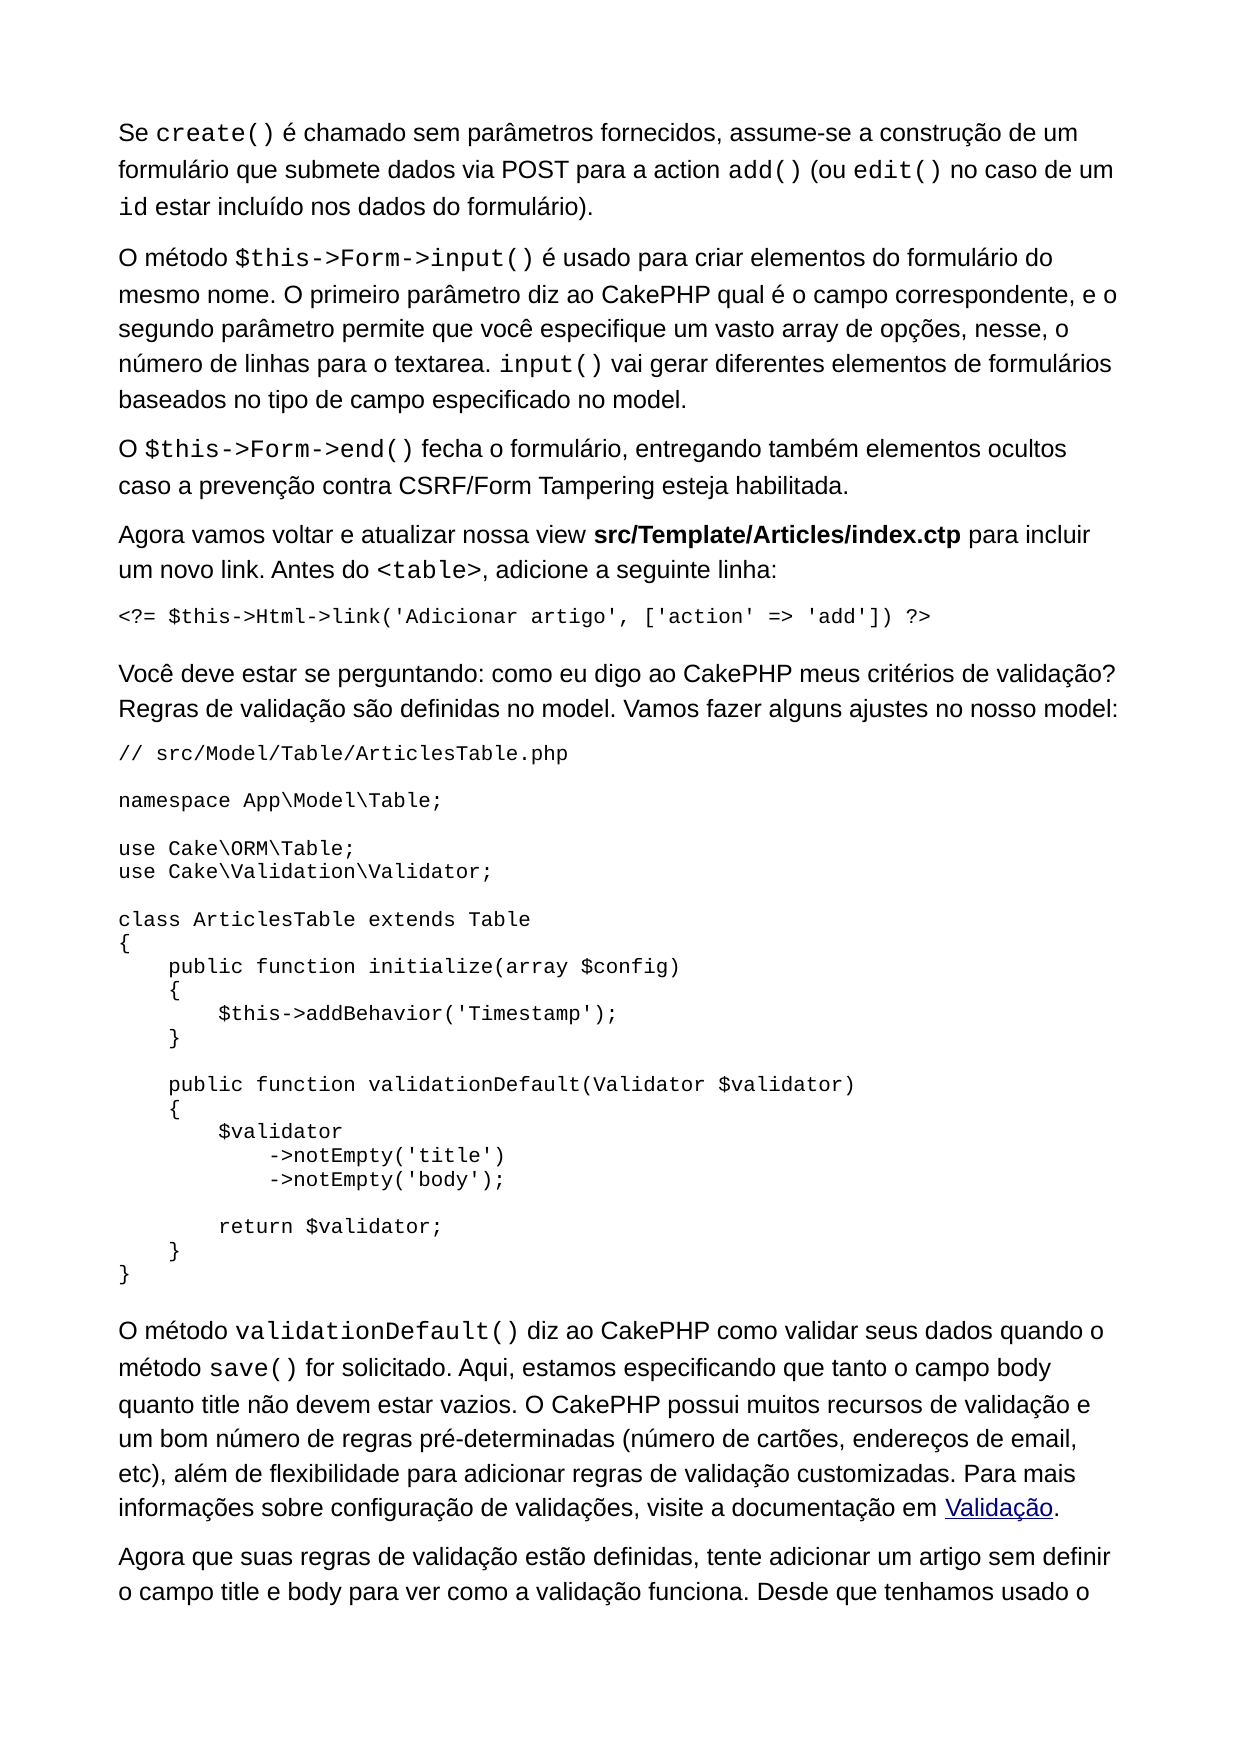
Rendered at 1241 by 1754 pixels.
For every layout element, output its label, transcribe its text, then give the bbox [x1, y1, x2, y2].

text use Cake\ORM\Table; [118, 838, 1122, 861]
text } [118, 1239, 1122, 1263]
text // src/Model/Table/ArticlesTable.php [118, 743, 1122, 767]
text { [118, 979, 1122, 1003]
text namespace App\Model\Table; [118, 790, 1122, 814]
text O método $this->Form->input() é usado para criar elementos do formulário do mesmo nome. O primeiro parâmetro diz ao CakePHP qual é o campo correspondente, e o segundo parâmetro permite que você especifique um vasto array de opções, nesse, o número de linhas para o textarea. input() vai gerar diferentes elementos de formulários baseados no tipo de campo especificado no model. [118, 243, 1122, 414]
text { [118, 932, 1122, 956]
text ->notEmpty('body'); [118, 1169, 1122, 1192]
text <?= $this->Html->link('Adicionar artigo', ['action' => 'add']) ?> [118, 606, 1122, 630]
text Se create() é chamado sem parâmetros fornecidos, assume-se a construção de um formulário que submete dados via POST para a action add() (ou edit() no caso de um id estar incluído nos dados do formulário). [118, 118, 1122, 222]
text Agora que suas regras de validação estão definidas, tente adicionar um artigo sem definir o campo title e body para ver como a validação funciona. Desde que tenhamos usado o [118, 1542, 1122, 1605]
text $validator [118, 1121, 1122, 1145]
text O $this->Form->end() fecha o formulário, entregando também elementos ocultos caso a prevenção contra CSRF/Form Tampering esteja habilitada. [118, 434, 1122, 500]
text Agora vamos voltar e atualizar nossa view src/Template/Articles/index.ctp para incluir um novo link. Antes do <table>, adicione a seguinte linha: [118, 520, 1122, 586]
text { [118, 1098, 1122, 1121]
text use Cake\Validation\Validator; [118, 861, 1122, 885]
text ->notEmpty('title') [118, 1145, 1122, 1169]
text $this->addBehavior('Timestamp'); [118, 1003, 1122, 1027]
text } [118, 1027, 1122, 1050]
text class ArticlesTable extends Table [118, 908, 1122, 932]
text O método validationDefault() diz ao CakePHP como validar seus dados quando o método save() for solicitado. Aqui, estamos especificando que tanto o campo body quanto title não devem estar vazios. O CakePHP possui muitos recursos de validação e um bom número de regras pré-determinadas (número de cartões, endereços de email, etc), além de flexibilidade para adicionar regras de validação customizadas. Para mais informações sobre configuração de validações, visite a documentação em Validação. [118, 1316, 1122, 1522]
text return $validator; [118, 1216, 1122, 1239]
text public function validationDefault(Validator $validator) [118, 1074, 1122, 1098]
text Você deve estar se perguntando: como eu digo ao CakePHP meus critérios de validação? Regras de validação são definidas no model. Vamos fazer alguns ajustes no nosso model: [118, 659, 1122, 723]
text } [118, 1263, 1122, 1287]
text public function initialize(array $config) [118, 956, 1122, 979]
